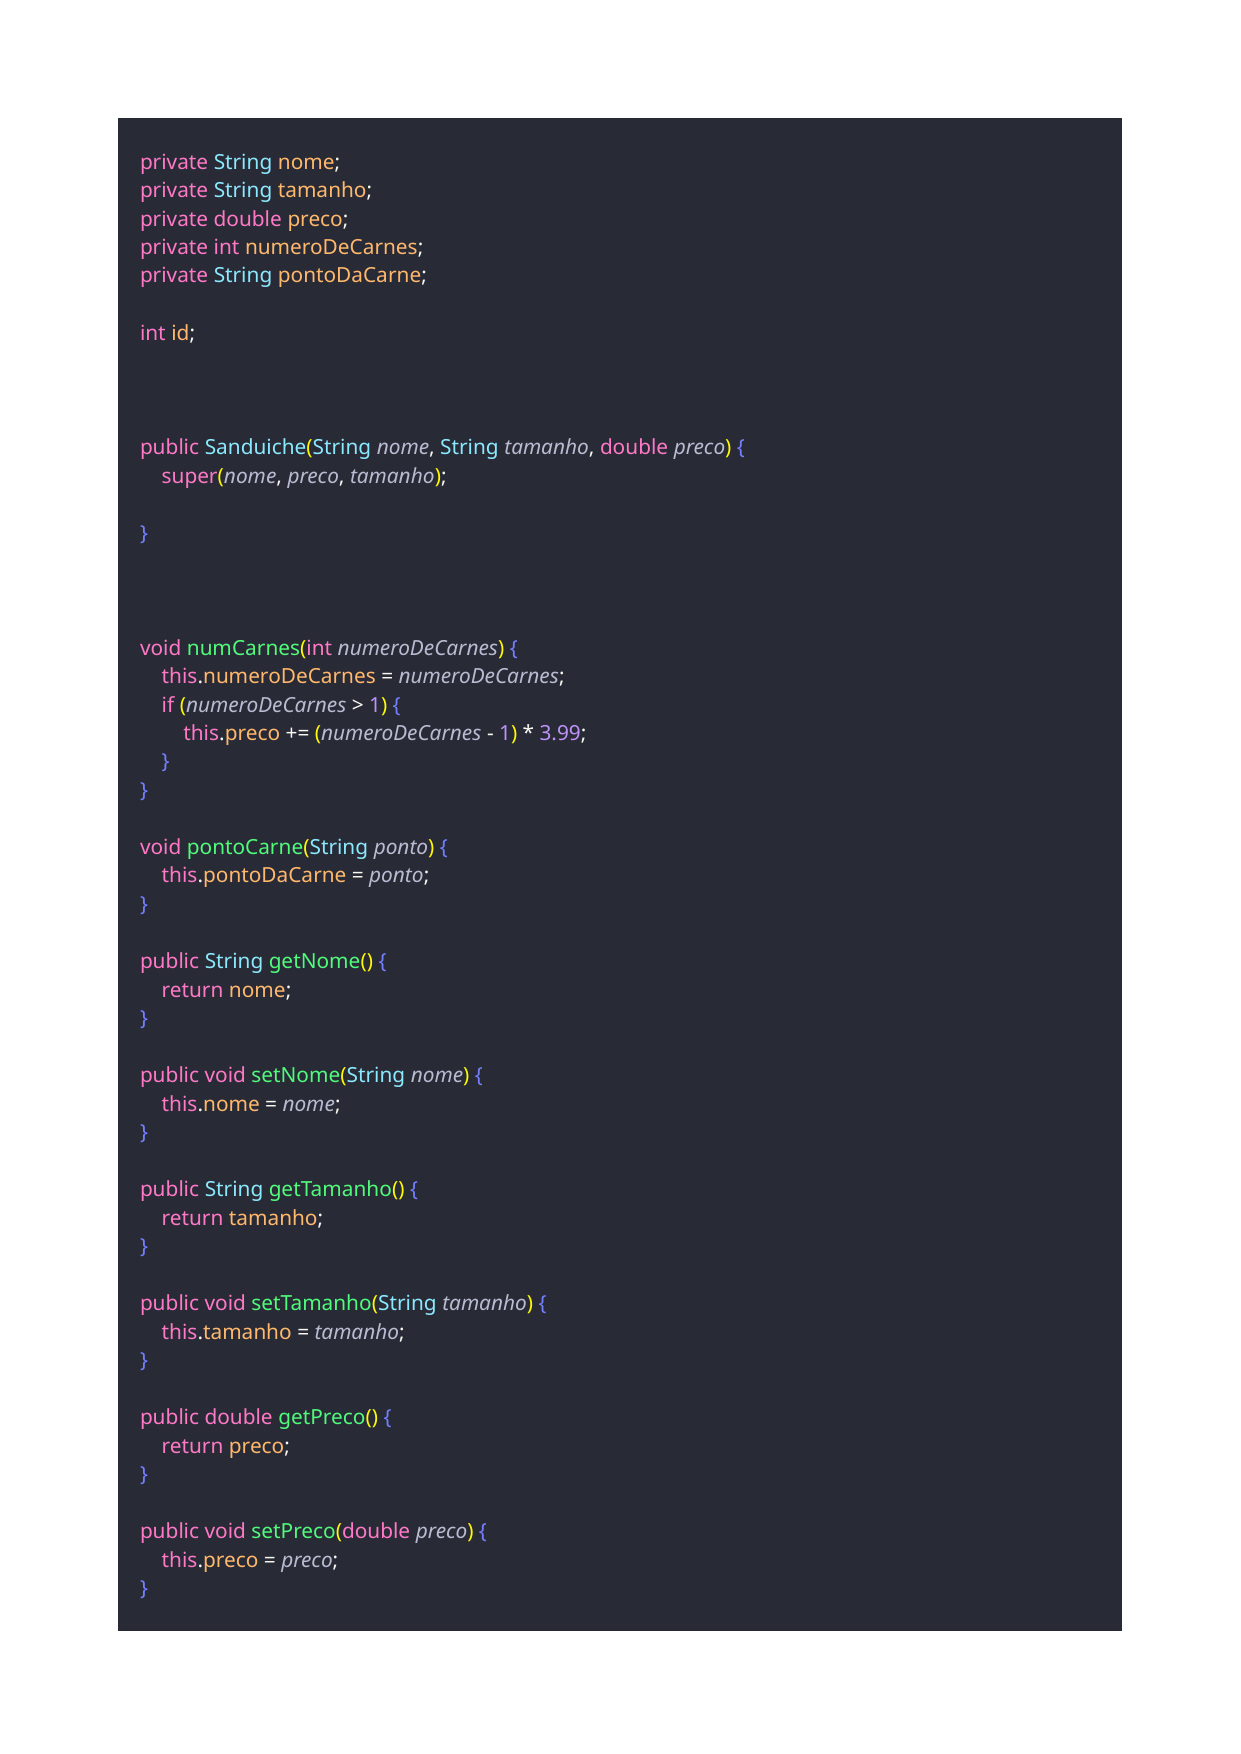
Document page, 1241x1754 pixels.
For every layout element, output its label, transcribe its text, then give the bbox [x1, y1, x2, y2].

text private String nome; private String tamanho; private double preco; private int numeroDeCarnes; private String pontoDaCarne; int id; public Sanduiche(String nome, String tamanho, double preco) { super(nome, preco, tamanho); } void numCarnes(int numeroDeCarnes) { this.numeroDeCarnes = numeroDeCarnes; if (numeroDeCarnes > 1) { this.preco += (numeroDeCarnes - 1) * 3.99; } } void pontoCarne(String ponto) { this.pontoDaCarne = ponto; } public String getNome() { return nome; } public void setNome(String nome) { this.nome = nome; } public String getTamanho() { return tamanho; } public void setTamanho(String tamanho) { this.tamanho = tamanho; } public double getPreco() { return preco; } public void setPreco(double preco) { this.preco = preco; } [118, 118, 1122, 1631]
